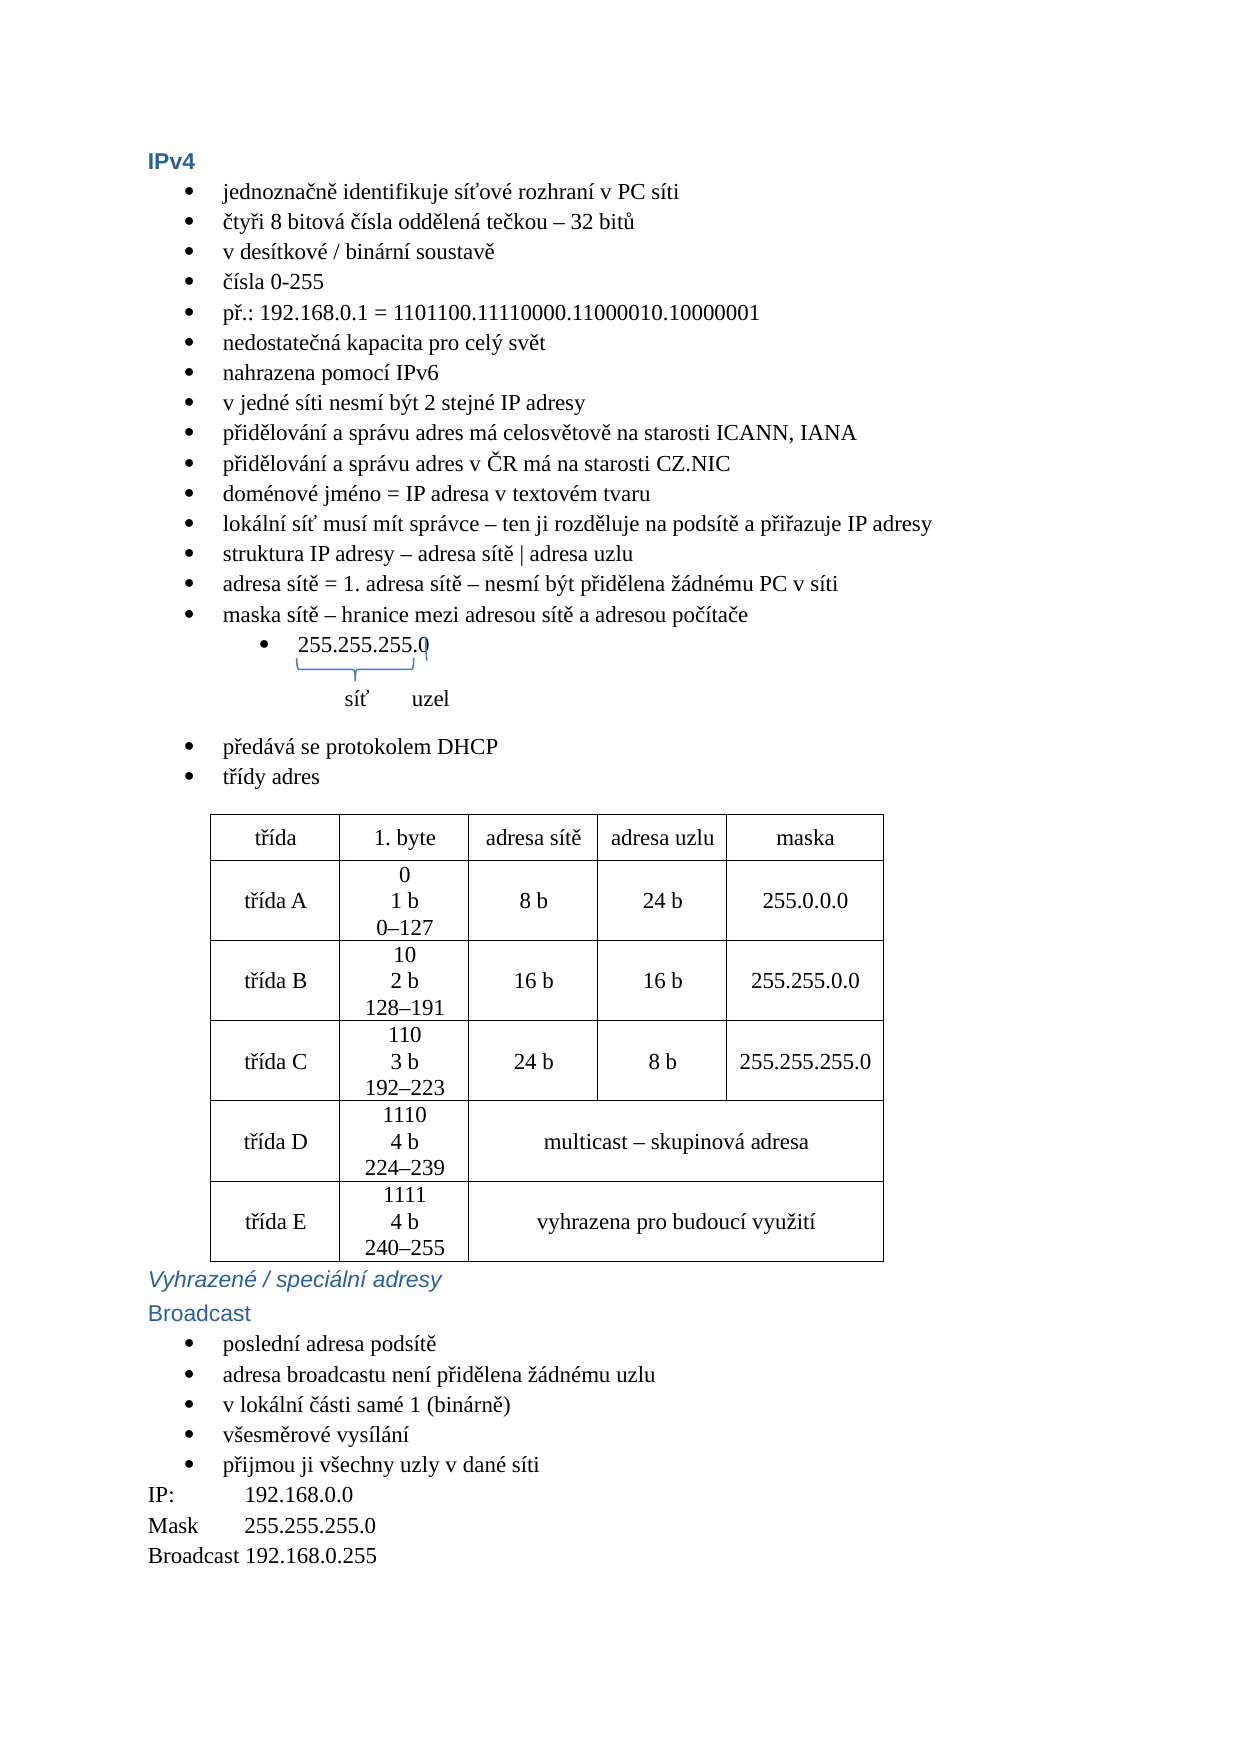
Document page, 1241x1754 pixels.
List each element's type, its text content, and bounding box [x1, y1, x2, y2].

list v lokální části samé 1 (binárně) [185, 1391, 1093, 1417]
table_cell 1111 4 b 240–255 [340, 1182, 468, 1261]
table_header adresa uzlu [598, 815, 726, 860]
table_cell třída C [211, 1021, 339, 1100]
table_cell 110 3 b 192–223 [340, 1021, 468, 1100]
list IP: 192.168.0.0 [148, 1481, 1093, 1508]
list předává se protokolem DHCP [185, 733, 1093, 759]
table_cell 24 b [598, 861, 726, 940]
table_cell 0 1 b 0–127 [340, 861, 468, 940]
list adresa sítě = 1. adresa sítě – nesmí být přidělena žádnému PC v síti [185, 571, 1093, 597]
table_cell vyhrazena pro budoucí využití [469, 1182, 883, 1261]
list lokální síť musí mít správce – ten ji rozděluje na podsítě a přiřazuje IP adresy [185, 510, 1093, 536]
list nedostatečná kapacita pro celý svět [185, 329, 1093, 355]
table_cell 10 2 b 128–191 [340, 941, 468, 1020]
table_cell třída D [211, 1101, 339, 1181]
table_cell 255.0.0.0 [727, 861, 883, 940]
subtitle IPv4 [148, 148, 1093, 174]
list čísla 0-255 [185, 268, 1093, 295]
list adresa broadcastu není přidělena žádnému uzlu [185, 1361, 1093, 1387]
table_cell 24 b [469, 1021, 597, 1100]
list všesměrové vysílání [185, 1421, 1093, 1447]
table_cell 8 b [469, 861, 597, 940]
table_cell multicast – skupinová adresa [469, 1101, 883, 1181]
table_cell třída B [211, 941, 339, 1020]
list poslední adresa podsítě [185, 1330, 1093, 1357]
table_header třída [211, 815, 339, 860]
list v jedné síti nesmí být 2 stejné IP adresy [185, 389, 1093, 416]
list jednoznačně identifikuje síťové rozhraní v PC síti [185, 178, 1093, 204]
table_cell třída E [211, 1182, 339, 1261]
list přidělování a správu adres v ČR má na starosti CZ.NIC [185, 450, 1093, 476]
list 255.255.255.0 [260, 631, 1093, 657]
list struktura IP adresy – adresa sítě | adresa uzlu [185, 540, 1093, 567]
subtitle Broadcast [148, 1300, 1093, 1327]
table_cell 16 b [469, 941, 597, 1020]
table_cell třída A [211, 861, 339, 940]
list čtyři 8 bitová čísla oddělená tečkou – 32 bitů [185, 208, 1093, 234]
list přidělování a správu adres má celosvětově na starosti ICANN, IANA [185, 419, 1093, 446]
list doménové jméno = IP adresa v textovém tvaru [185, 480, 1093, 506]
table_header maska [727, 815, 883, 860]
table_cell 8 b [598, 1021, 726, 1100]
list třídy adres [185, 763, 1093, 789]
list př.: 192.168.0.1 = 1101100.11110000.11000010.10000001 [185, 299, 1093, 325]
table_cell 255.255.255.0 [727, 1021, 883, 1100]
list v desítkové / binární soustavě [185, 238, 1093, 264]
table_header 1. byte [340, 815, 468, 860]
list Mask 255.255.255.0 Broadcast 192.168.0.255 [148, 1512, 1093, 1568]
table_cell 16 b [598, 941, 726, 1020]
list přijmou ji všechny uzly v dané síti [185, 1451, 1093, 1478]
table_cell 255.255.0.0 [727, 941, 883, 1020]
list maska sítě – hranice mezi adresou sítě a adresou počítače [185, 601, 1093, 627]
table_cell 1110 4 b 224–239 [340, 1101, 468, 1181]
table_header adresa sítě [469, 815, 597, 860]
subtitle Vyhrazené / speciální adresy [148, 1266, 1093, 1292]
list nahrazena pomocí IPv6 [185, 359, 1093, 385]
